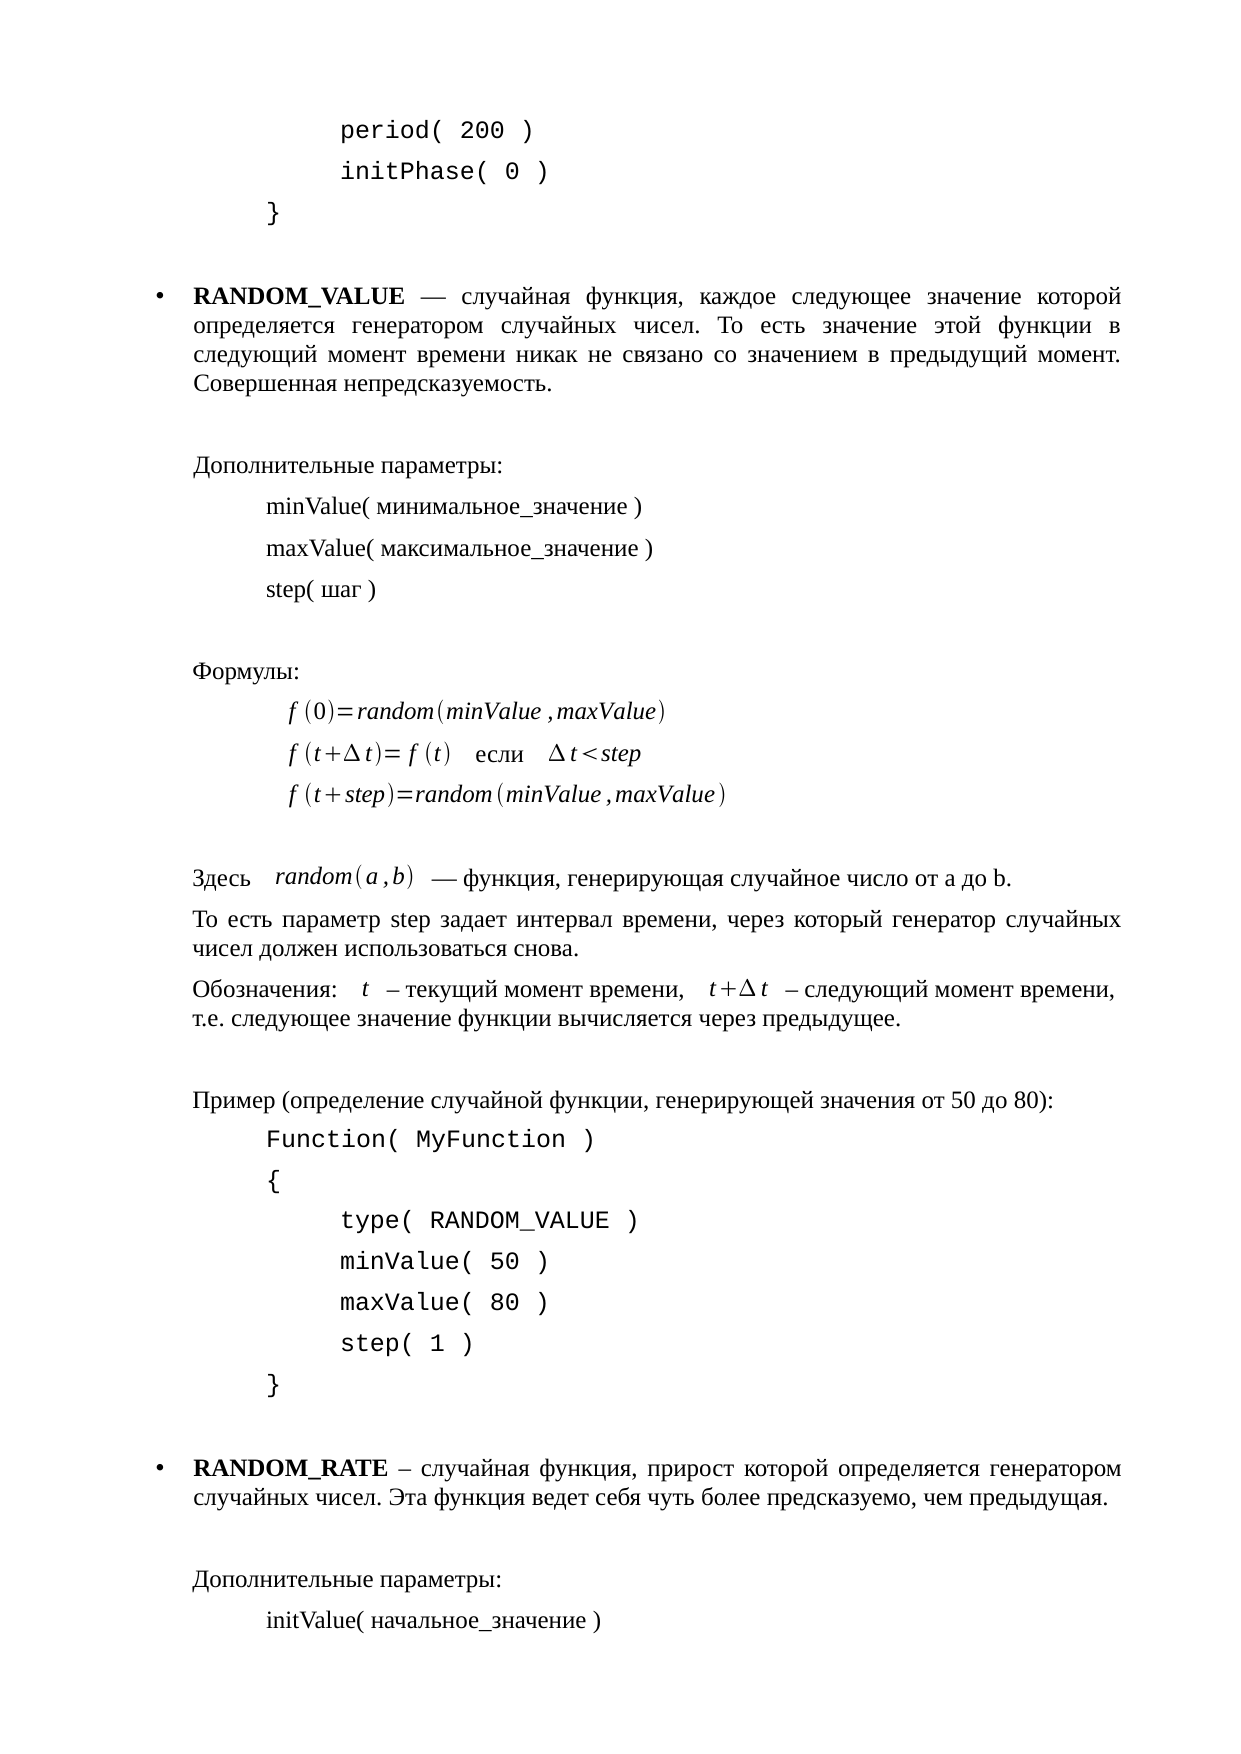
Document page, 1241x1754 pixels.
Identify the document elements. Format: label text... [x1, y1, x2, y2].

text maxValue( максимальное_значение ) [266, 533, 1122, 561]
text step( шаг ) [266, 574, 1122, 603]
text { [266, 1167, 1122, 1196]
text step( 1 ) [266, 1331, 1122, 1359]
text Function( MyFunction ) [192, 1126, 1122, 1155]
text minValue( минимальное_значение ) [266, 491, 1122, 520]
text Дополнительные параметры: [192, 1564, 1122, 1593]
text initValue( начальное_значение ) [266, 1606, 1122, 1634]
text period( 200 ) [266, 118, 1122, 146]
list Дополнительные параметры: [156, 450, 1122, 479]
text Здесь — функция, генерирующая случайное число от a до b. [118, 863, 1122, 891]
text если [118, 739, 1122, 768]
text type( RANDOM_VALUE ) [266, 1208, 1122, 1236]
text maxValue( 80 ) [266, 1290, 1122, 1318]
list RANDOM_VALUE — случайная функция, каждое следующее значение которой определяется генератором случайных чисел. То есть значение этой функции в следующий момент времени никак не связано со значением в предыдущий момент. Совершенная непредсказуемость. [156, 281, 1122, 396]
text initPhase( 0 ) [266, 159, 1122, 187]
text minValue( 50 ) [266, 1249, 1122, 1277]
text То есть параметр step задает интервал времени, через который генератор случайных чисел должен использоваться снова. [192, 904, 1122, 961]
text Обозначения: – текущий момент времени, – следующий момент времени, т.е. следующее значение функции вычисляется через предыдущее. [192, 974, 1122, 1031]
list } [266, 1371, 1122, 1400]
text Формулы: [118, 656, 1122, 685]
text Пример (определение случайной функции, генерирующей значения от 50 до 80): [192, 1085, 1122, 1114]
list RANDOM_RATE – случайная функция, прирост которой определяется генератором случайных чисел. Эта функция ведет себя чуть более предсказуемо, чем предыдущая. [156, 1453, 1122, 1511]
text } [192, 200, 1122, 228]
